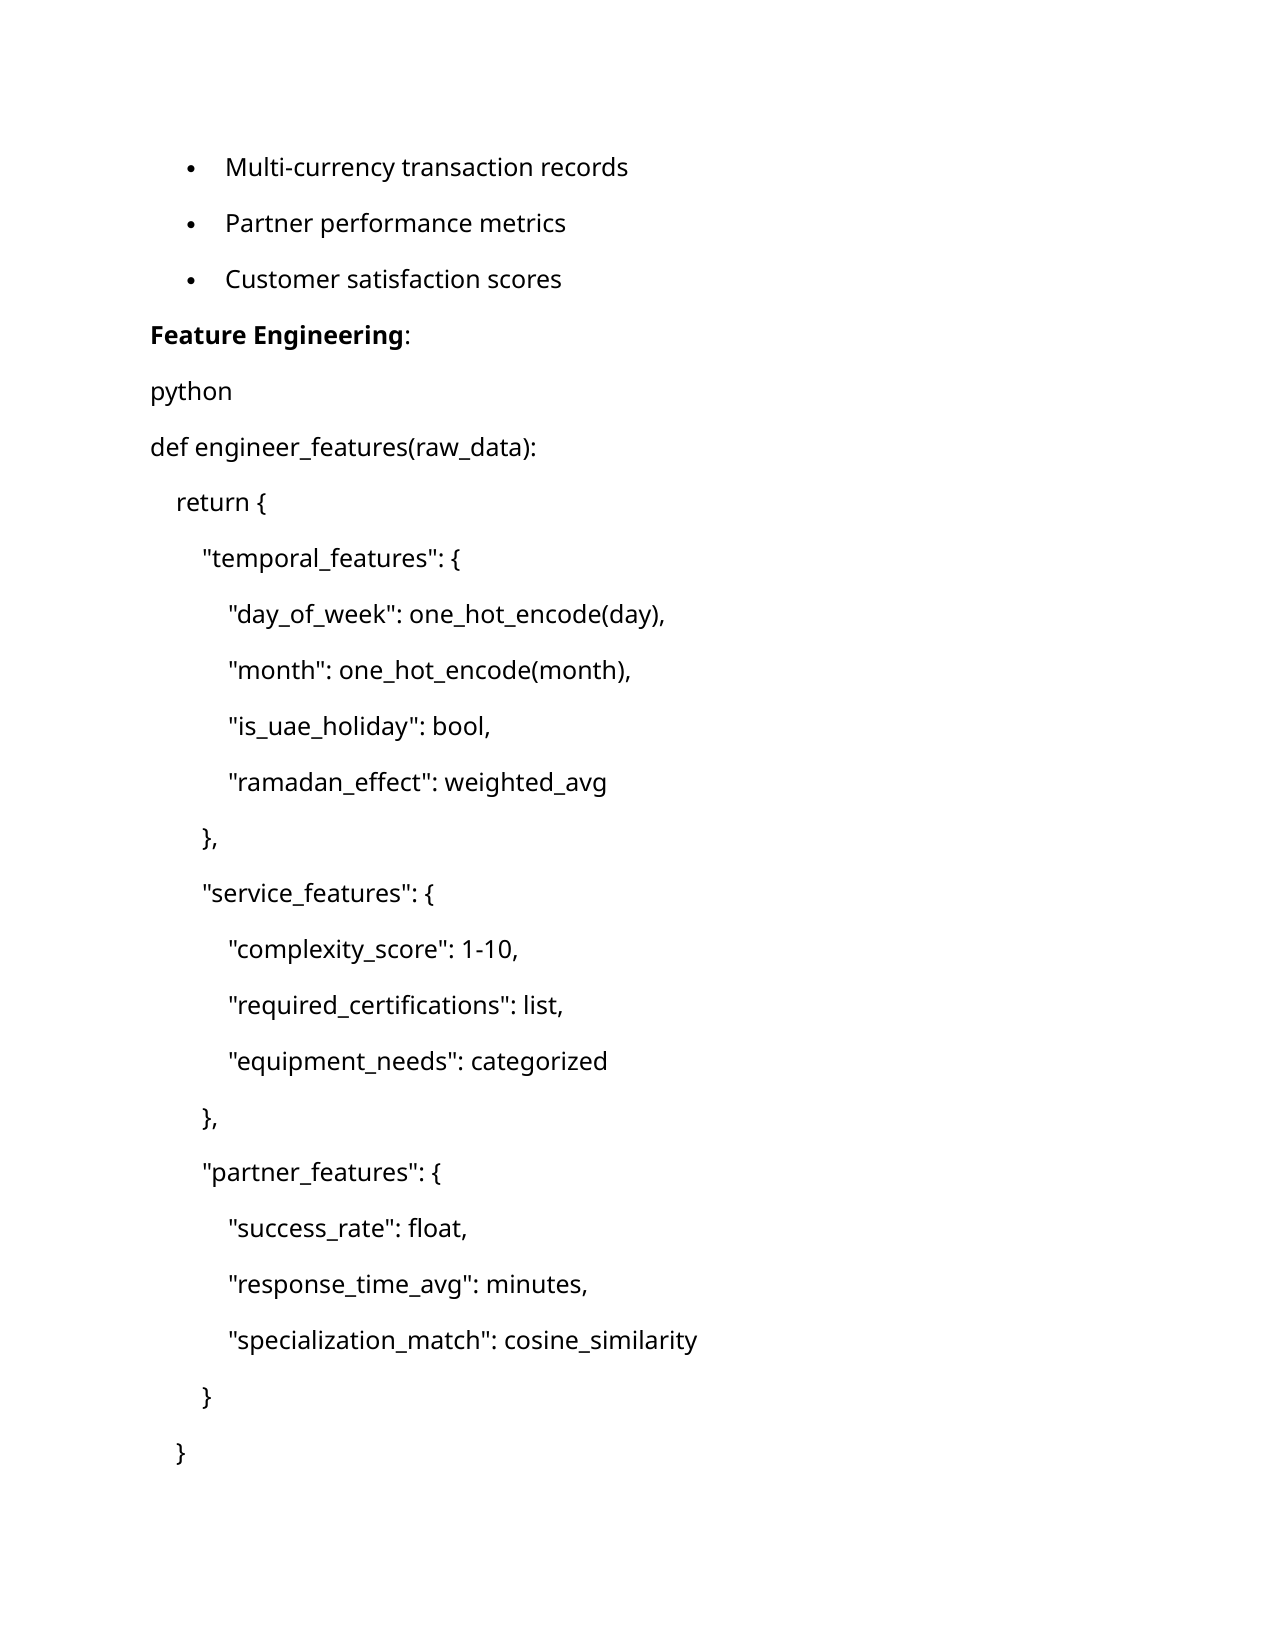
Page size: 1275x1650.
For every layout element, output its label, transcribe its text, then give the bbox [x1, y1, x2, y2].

text Feature Engineering: [150, 317, 1125, 352]
text } [150, 1378, 1125, 1412]
text "partner_features": { [150, 1155, 1125, 1189]
text }, [150, 820, 1125, 854]
list Multi-currency transaction records [187, 150, 1125, 184]
list Customer satisfaction scores [187, 262, 1125, 296]
text "service_features": { [150, 876, 1125, 910]
text "specialization_match": cosine_similarity [150, 1322, 1125, 1357]
text "complexity_score": 1-10, [150, 932, 1125, 966]
text "month": one_hot_encode(month), [150, 652, 1125, 687]
text def engineer_features(raw_data): [150, 429, 1125, 463]
list Partner performance metrics [187, 206, 1125, 240]
text } [150, 1434, 1125, 1468]
text return { [150, 485, 1125, 519]
text "day_of_week": one_hot_encode(day), [150, 597, 1125, 631]
text "is_uae_holiday": bool, [150, 708, 1125, 742]
text python [150, 373, 1125, 407]
text "ramadan_effect": weighted_avg [150, 764, 1125, 798]
text "equipment_needs": categorized [150, 1043, 1125, 1077]
text "required_certifications": list, [150, 987, 1125, 1022]
text "temporal_features": { [150, 541, 1125, 575]
text "success_rate": float, [150, 1211, 1125, 1245]
text }, [150, 1099, 1125, 1133]
text "response_time_avg": minutes, [150, 1267, 1125, 1301]
